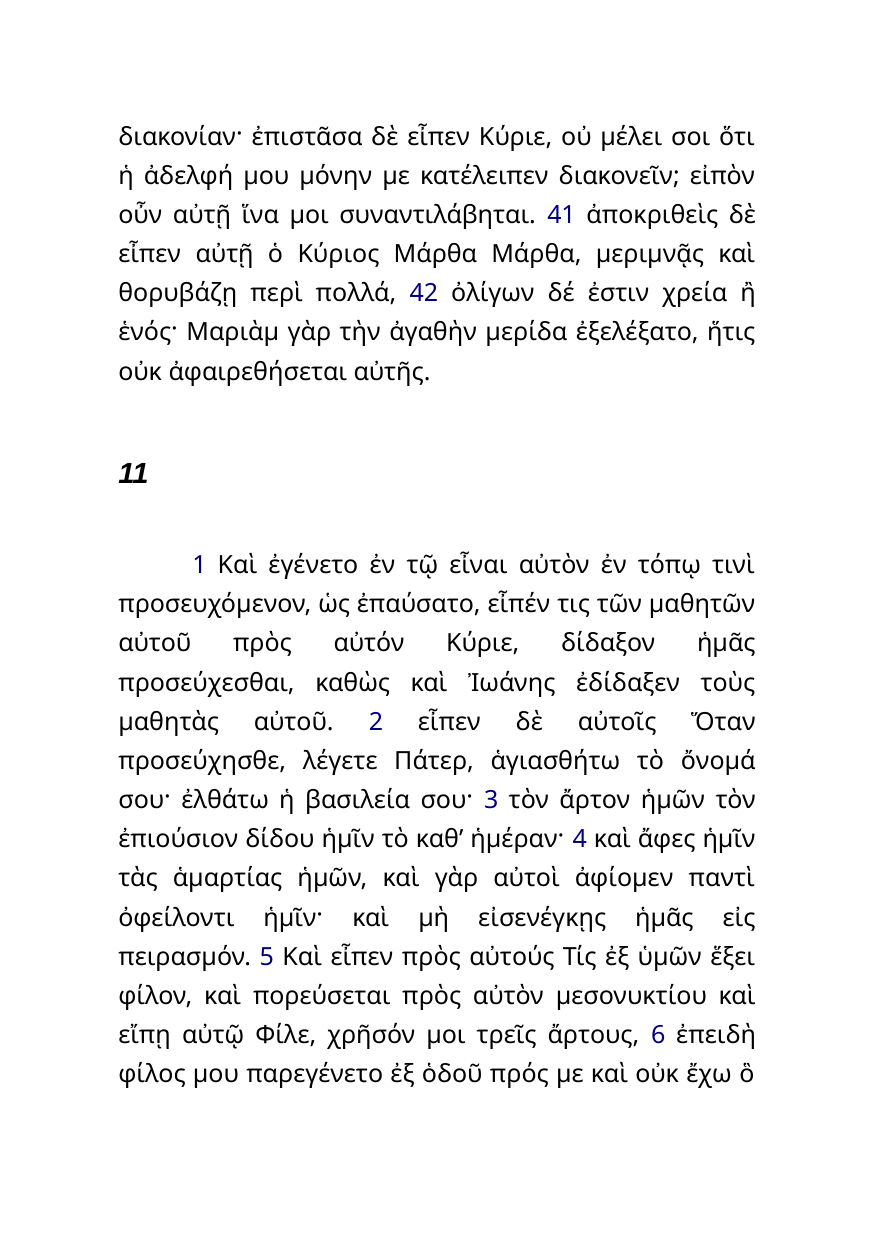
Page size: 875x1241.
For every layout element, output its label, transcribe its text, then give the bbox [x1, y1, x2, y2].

subtitle 11 [118, 456, 756, 490]
text διακονίαν· ἐπιστᾶσα δὲ εἶπεν Κύριε, οὐ μέλει σοι ὅτι ἡ ἀδελφή μου μόνην με κατέλειπεν διακονεῖν; εἰπὸν οὖν αὐτῇ ἵνα μοι συναντιλάβηται. 41 ἀποκριθεὶς δὲ εἶπεν αὐτῇ ὁ Κύριος Μάρθα Μάρθα, μεριμνᾷς καὶ θορυβάζῃ περὶ πολλά, 42 ὀλίγων δέ ἐστιν χρεία ἢ ἑνός· Μαριὰμ γὰρ τὴν ἀγαθὴν μερίδα ἐξελέξατο, ἥτις οὐκ ἀφαιρεθήσεται αὐτῆς. [118, 118, 756, 387]
text 1 Καὶ ἐγένετο ἐν τῷ εἶναι αὐτὸν ἐν τόπῳ τινὶ προσευχόμενον, ὡς ἐπαύσατο, εἶπέν τις τῶν μαθητῶν αὐτοῦ πρὸς αὐτόν Κύριε, δίδαξον ἡμᾶς προσεύχεσθαι, καθὼς καὶ Ἰωάνης ἐδίδαξεν τοὺς μαθητὰς αὐτοῦ. 2 εἶπεν δὲ αὐτοῖς Ὅταν προσεύχησθε, λέγετε Πάτερ, ἁγιασθήτω τὸ ὄνομά σου· ἐλθάτω ἡ βασιλεία σου· 3 τὸν ἄρτον ἡμῶν τὸν ἐπιούσιον δίδου ἡμῖν τὸ καθ’ ἡμέραν· 4 καὶ ἄφες ἡμῖν τὰς ἁμαρτίας ἡμῶν, καὶ γὰρ αὐτοὶ ἀφίομεν παντὶ ὀφείλοντι ἡμῖν· καὶ μὴ εἰσενέγκῃς ἡμᾶς εἰς πειρασμόν. 5 Καὶ εἶπεν πρὸς αὐτούς Τίς ἐξ ὑμῶν ἕξει φίλον, καὶ πορεύσεται πρὸς αὐτὸν μεσονυκτίου καὶ εἴπῃ αὐτῷ Φίλε, χρῆσόν μοι τρεῖς ἄρτους, 6 ἐπειδὴ φίλος μου παρεγένετο ἐξ ὁδοῦ πρός με καὶ οὐκ ἔχω ὃ [118, 547, 756, 1090]
